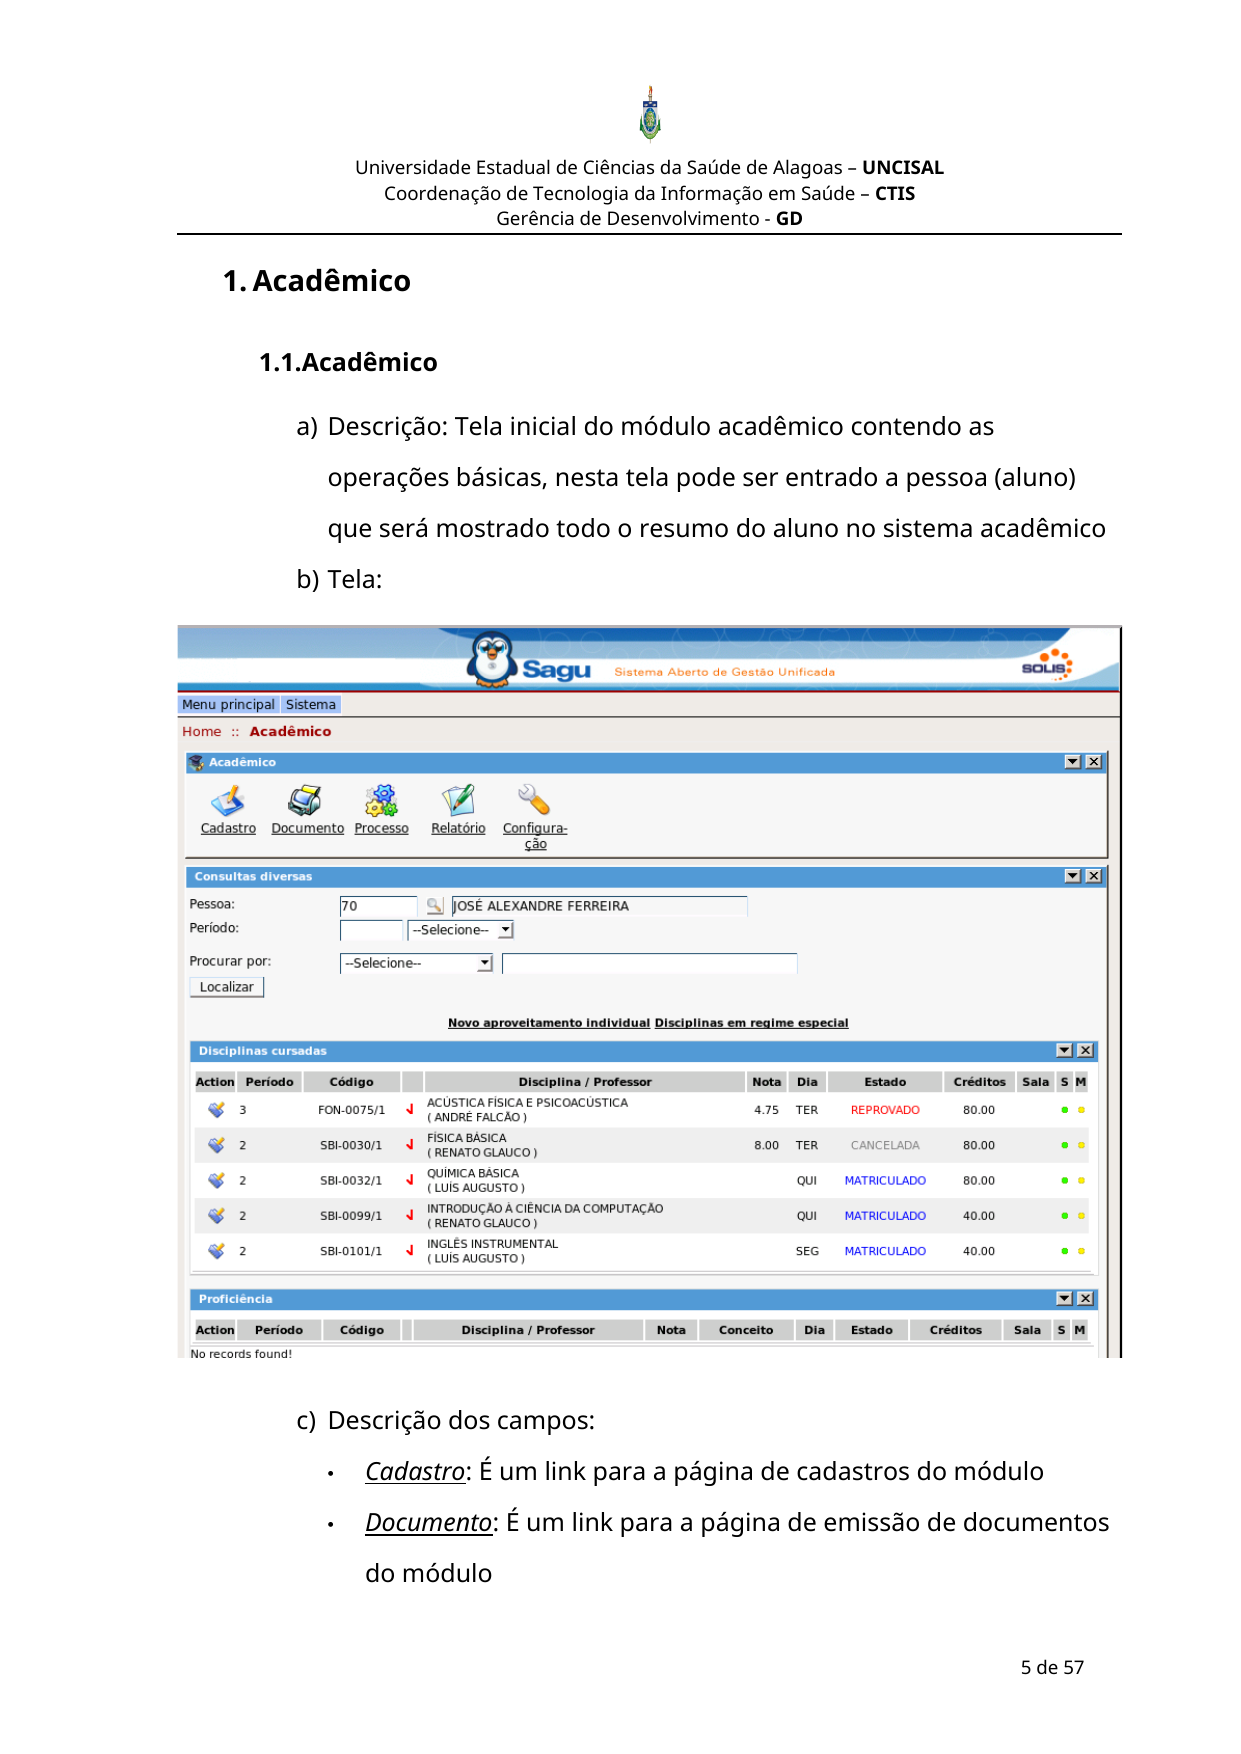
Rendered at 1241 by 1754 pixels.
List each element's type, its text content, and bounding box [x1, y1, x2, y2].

list Documento: É um link para a página de emissão de documentos do módulo [327, 1505, 1122, 1590]
subtitle Acadêmico [215, 260, 1122, 300]
list Tela: [290, 561, 1122, 595]
list [177, 612, 1122, 625]
subtitle Acadêmico [252, 344, 1122, 379]
picture [177, 625, 1123, 1358]
list Descrição dos campos: [177, 1358, 1122, 1437]
list Cadastro: É um link para a página de cadastros do módulo [327, 1454, 1122, 1488]
picture [638, 82, 662, 146]
list Descrição: Tela inicial do módulo acadêmico contendo as operações básicas, nesta tela pode ser entrado a pessoa (aluno) que será mostrado todo o resumo do aluno no sistema acadêmico [290, 408, 1122, 544]
